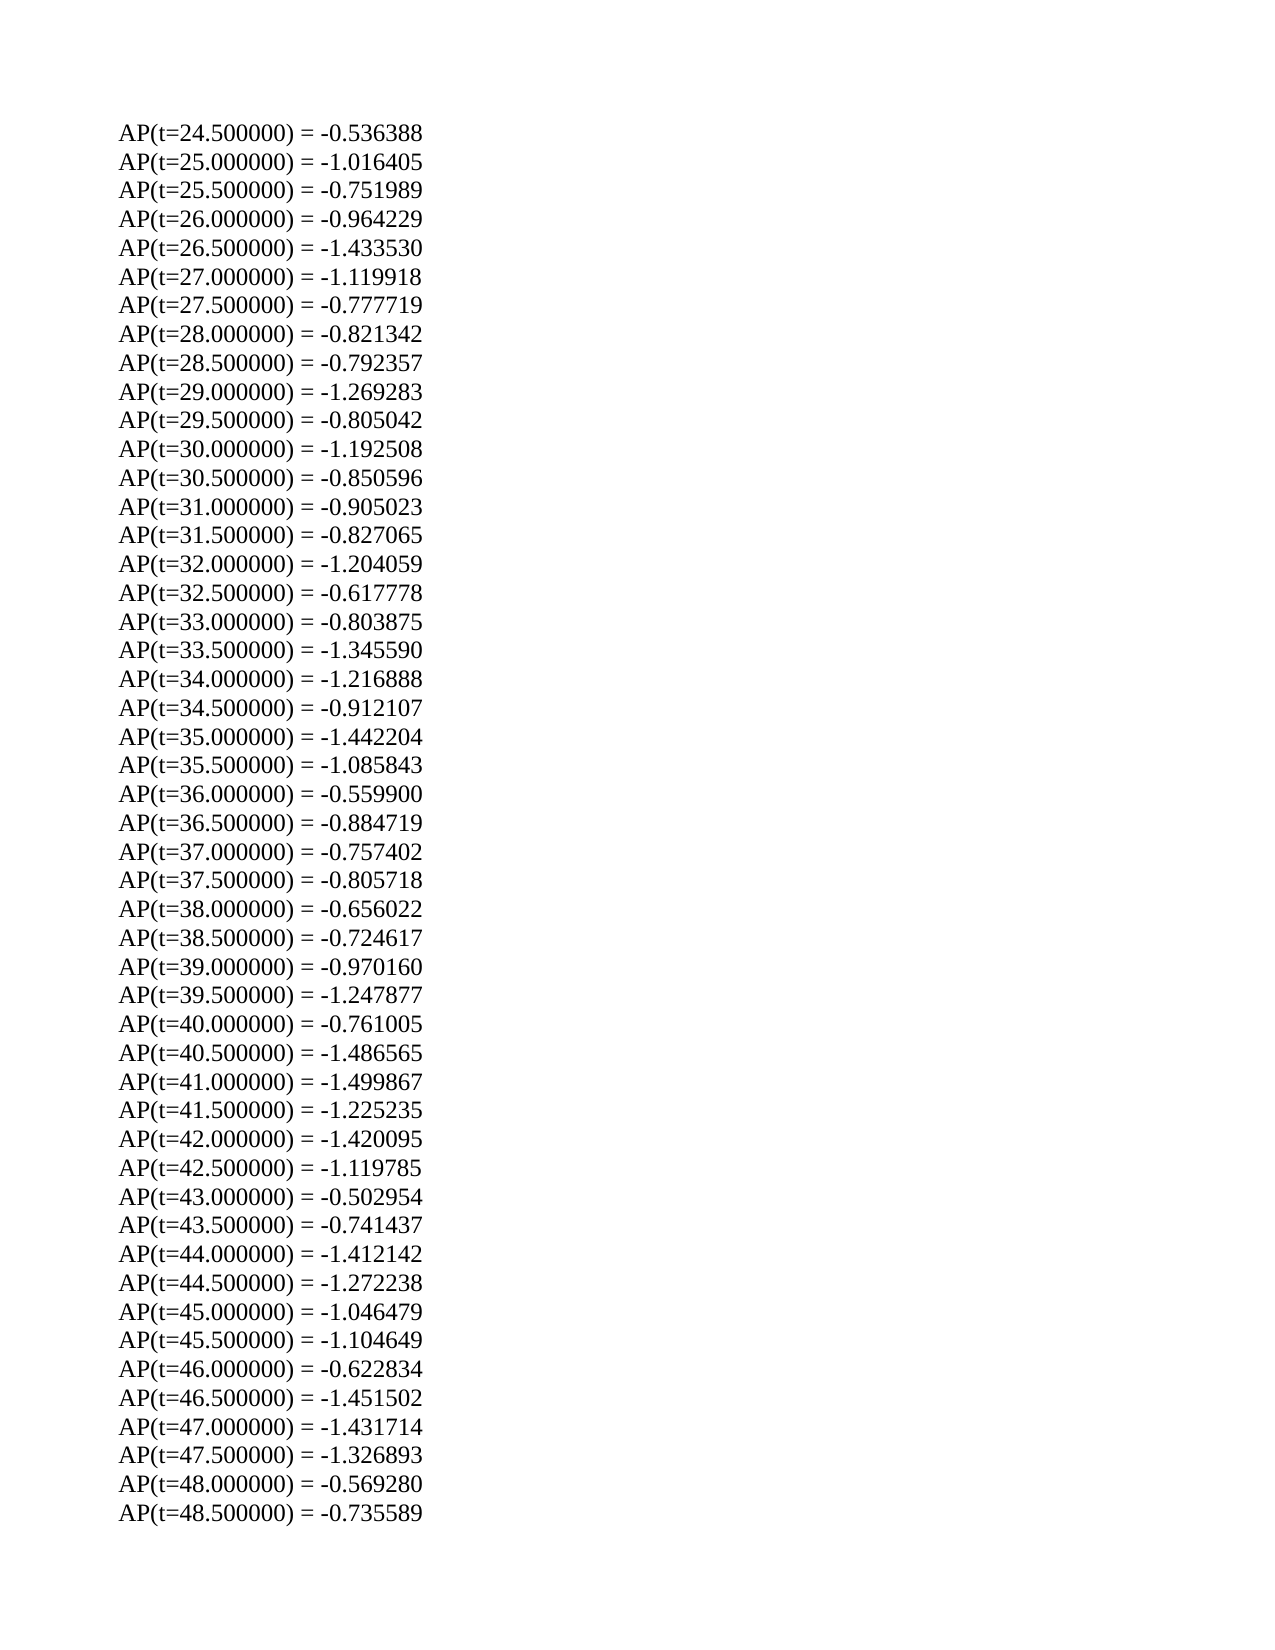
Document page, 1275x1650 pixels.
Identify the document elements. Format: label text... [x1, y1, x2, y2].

text AP(t=46.500000) = -1.451502 [118, 1383, 1157, 1412]
text AP(t=34.000000) = -1.216888 [118, 664, 1157, 693]
text AP(t=24.500000) = -0.536388 [118, 118, 1157, 147]
text AP(t=43.500000) = -0.741437 [118, 1211, 1157, 1239]
text AP(t=36.000000) = -0.559900 [118, 779, 1157, 808]
text AP(t=47.500000) = -1.326893 [118, 1441, 1157, 1469]
text AP(t=35.000000) = -1.442204 [118, 722, 1157, 751]
text AP(t=35.500000) = -1.085843 [118, 751, 1157, 779]
text AP(t=33.000000) = -0.803875 [118, 607, 1157, 636]
text AP(t=25.000000) = -1.016405 [118, 147, 1157, 176]
text AP(t=41.000000) = -1.499867 [118, 1067, 1157, 1096]
text AP(t=41.500000) = -1.225235 [118, 1096, 1157, 1124]
text AP(t=42.500000) = -1.119785 [118, 1153, 1157, 1182]
text AP(t=45.000000) = -1.046479 [118, 1297, 1157, 1326]
text AP(t=44.500000) = -1.272238 [118, 1268, 1157, 1297]
text AP(t=31.500000) = -0.827065 [118, 521, 1157, 549]
text AP(t=39.000000) = -0.970160 [118, 952, 1157, 981]
text AP(t=32.500000) = -0.617778 [118, 578, 1157, 607]
text AP(t=42.000000) = -1.420095 [118, 1124, 1157, 1153]
text AP(t=26.000000) = -0.964229 [118, 204, 1157, 233]
text AP(t=40.500000) = -1.486565 [118, 1038, 1157, 1067]
text AP(t=28.500000) = -0.792357 [118, 348, 1157, 377]
text AP(t=47.000000) = -1.431714 [118, 1412, 1157, 1441]
text AP(t=30.500000) = -0.850596 [118, 463, 1157, 492]
text AP(t=39.500000) = -1.247877 [118, 981, 1157, 1009]
text AP(t=28.000000) = -0.821342 [118, 319, 1157, 348]
text AP(t=30.000000) = -1.192508 [118, 434, 1157, 463]
text AP(t=44.000000) = -1.412142 [118, 1239, 1157, 1268]
text AP(t=26.500000) = -1.433530 [118, 233, 1157, 262]
text AP(t=37.000000) = -0.757402 [118, 837, 1157, 866]
text AP(t=33.500000) = -1.345590 [118, 636, 1157, 664]
text AP(t=38.500000) = -0.724617 [118, 923, 1157, 952]
text AP(t=38.000000) = -0.656022 [118, 894, 1157, 923]
text AP(t=48.500000) = -0.735589 [118, 1498, 1157, 1527]
text AP(t=43.000000) = -0.502954 [118, 1182, 1157, 1211]
text AP(t=29.500000) = -0.805042 [118, 406, 1157, 434]
text AP(t=37.500000) = -0.805718 [118, 866, 1157, 894]
text AP(t=40.000000) = -0.761005 [118, 1009, 1157, 1038]
text AP(t=34.500000) = -0.912107 [118, 693, 1157, 722]
text AP(t=31.000000) = -0.905023 [118, 492, 1157, 521]
text AP(t=45.500000) = -1.104649 [118, 1326, 1157, 1354]
text AP(t=25.500000) = -0.751989 [118, 176, 1157, 204]
text AP(t=27.000000) = -1.119918 [118, 262, 1157, 291]
text AP(t=29.000000) = -1.269283 [118, 377, 1157, 406]
text AP(t=46.000000) = -0.622834 [118, 1354, 1157, 1383]
text AP(t=32.000000) = -1.204059 [118, 549, 1157, 578]
text AP(t=36.500000) = -0.884719 [118, 808, 1157, 837]
text AP(t=27.500000) = -0.777719 [118, 291, 1157, 319]
text AP(t=48.000000) = -0.569280 [118, 1469, 1157, 1498]
